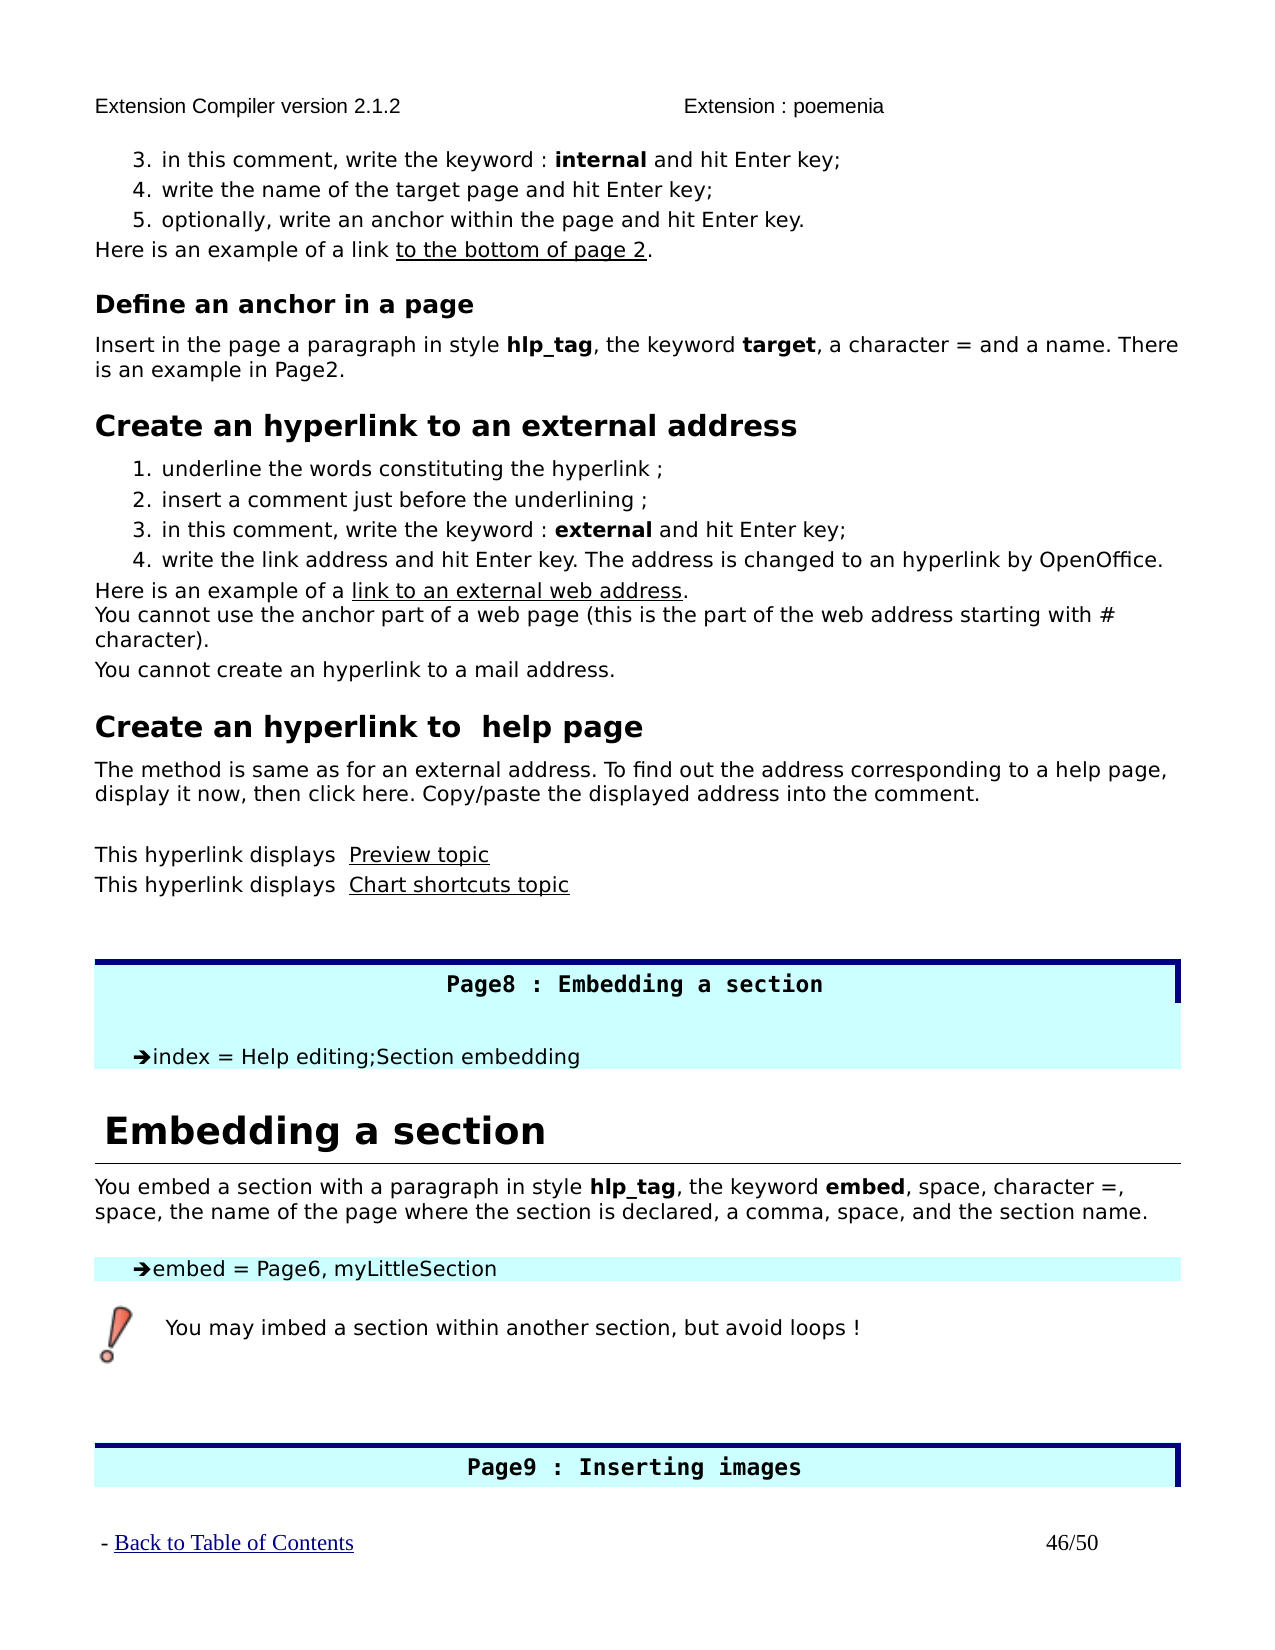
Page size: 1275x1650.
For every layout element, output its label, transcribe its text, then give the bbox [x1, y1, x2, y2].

text Here is an example of a link to an external web address. You cannot use the anchor part of a web page (this is the part of the web address starting with # character). [94, 578, 1181, 652]
text Embedding a section [94, 1100, 1181, 1163]
text Page8 : Embedding a section [94, 960, 1175, 1003]
list underline the words constituting the hyperlink ; [132, 457, 1181, 482]
list index = Help editing;Section embedding [94, 1045, 1181, 1069]
list write the link address and hit Enter key. The address is changed to an hyperlink by OpenOffice. [132, 548, 1181, 573]
text Create an hyperlink to an external address [94, 410, 1181, 444]
text This hyperlink displays Chart shortcuts topic [94, 873, 1181, 897]
text This hyperlink displays Preview topic [94, 843, 1181, 867]
text Insert in the page a paragraph in style hlp_tag, the keyword target, a character = and a name. There is an example in Page2. [94, 333, 1181, 382]
list embed = Page6, myLittleSection [94, 1257, 1181, 1281]
list in this comment, write the keyword : internal and hit Enter key; [132, 147, 1181, 172]
text Define an anchor in a page [94, 291, 1181, 319]
text Create an hyperlink to help page [94, 710, 1181, 744]
text The method is same as for an external address. To find out the address corresponding to a help page, display it now, then click here. Copy/paste the displayed address into the comment. [94, 757, 1181, 806]
list in this comment, write the keyword : external and hit Enter key; [132, 518, 1181, 542]
text Here is an example of a link to the bottom of page 2. [94, 238, 1181, 263]
list You may imbed a section within another section, but avoid loops ! [94, 1299, 1181, 1372]
text You cannot create an hyperlink to a mail address. [94, 658, 1181, 682]
picture [95, 1299, 138, 1371]
text You embed a section with a paragraph in style hlp_tag, the keyword embed, space, character =, space, the name of the page where the section is declared, a comma, space, and the section name. [94, 1175, 1181, 1224]
list insert a comment just before the underlining ; [132, 488, 1181, 512]
text Page9 : Inserting images [94, 1444, 1175, 1487]
list write the name of the target page and hit Enter key; [132, 178, 1181, 202]
list optionally, write an anchor within the page and hit Enter key. [132, 208, 1181, 233]
